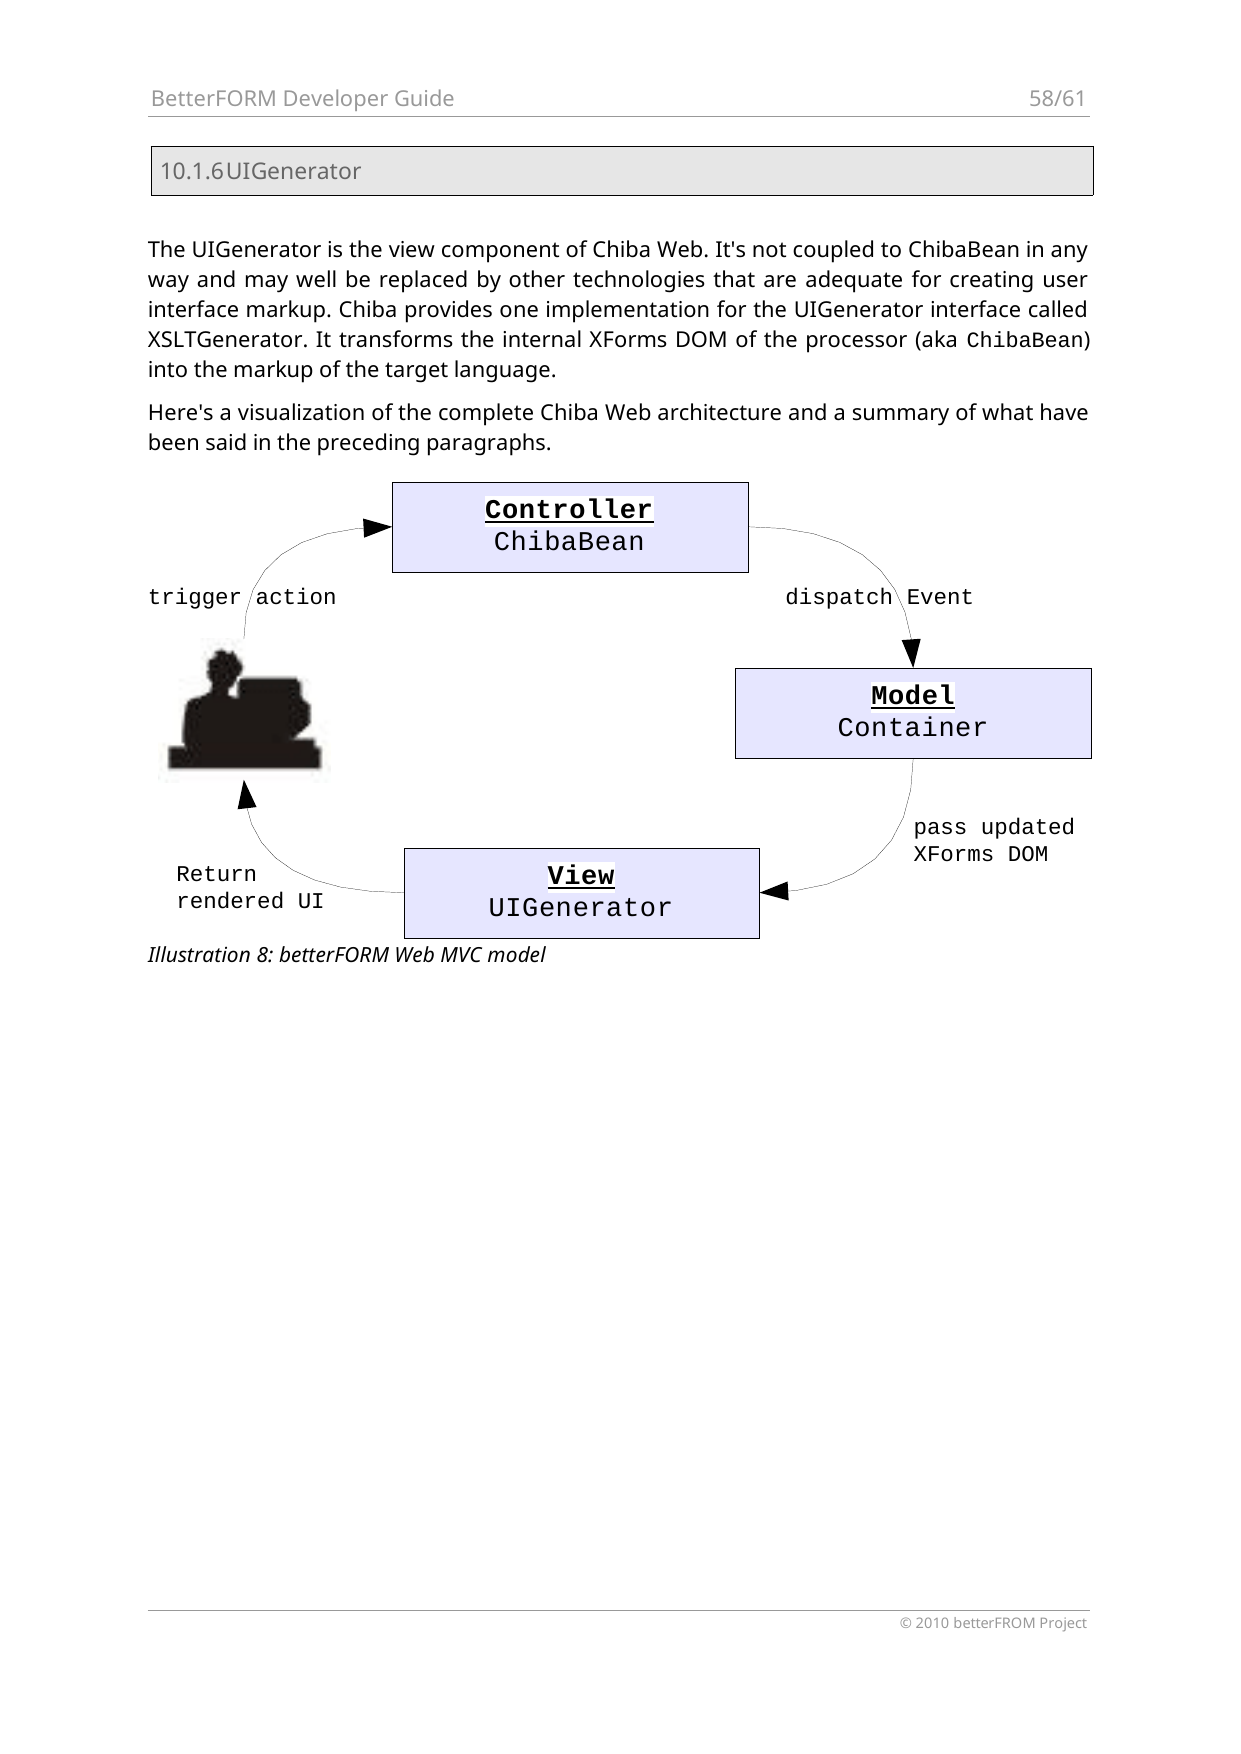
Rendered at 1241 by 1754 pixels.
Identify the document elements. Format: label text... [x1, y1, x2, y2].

text Here's a visualization of the complete Chiba Web architecture and a summary of what have been said in the preceding paragraphs. [148, 396, 1090, 456]
text Illustration 8: betterFORM Web MVC model [148, 482, 1090, 968]
subtitle UIGenerator [152, 147, 1093, 195]
text The UIGenerator is the view component of Chiba Web. It's not coupled to ChibaBean in any way and may well be replaced by other technologies that are adequate for creating user interface markup. Chiba provides one implementation for the UIGenerator interface called XSLTGenerator. It transforms the internal XForms DOM of the processor (aka ChibaBean) into the markup of the target language. [148, 234, 1090, 384]
